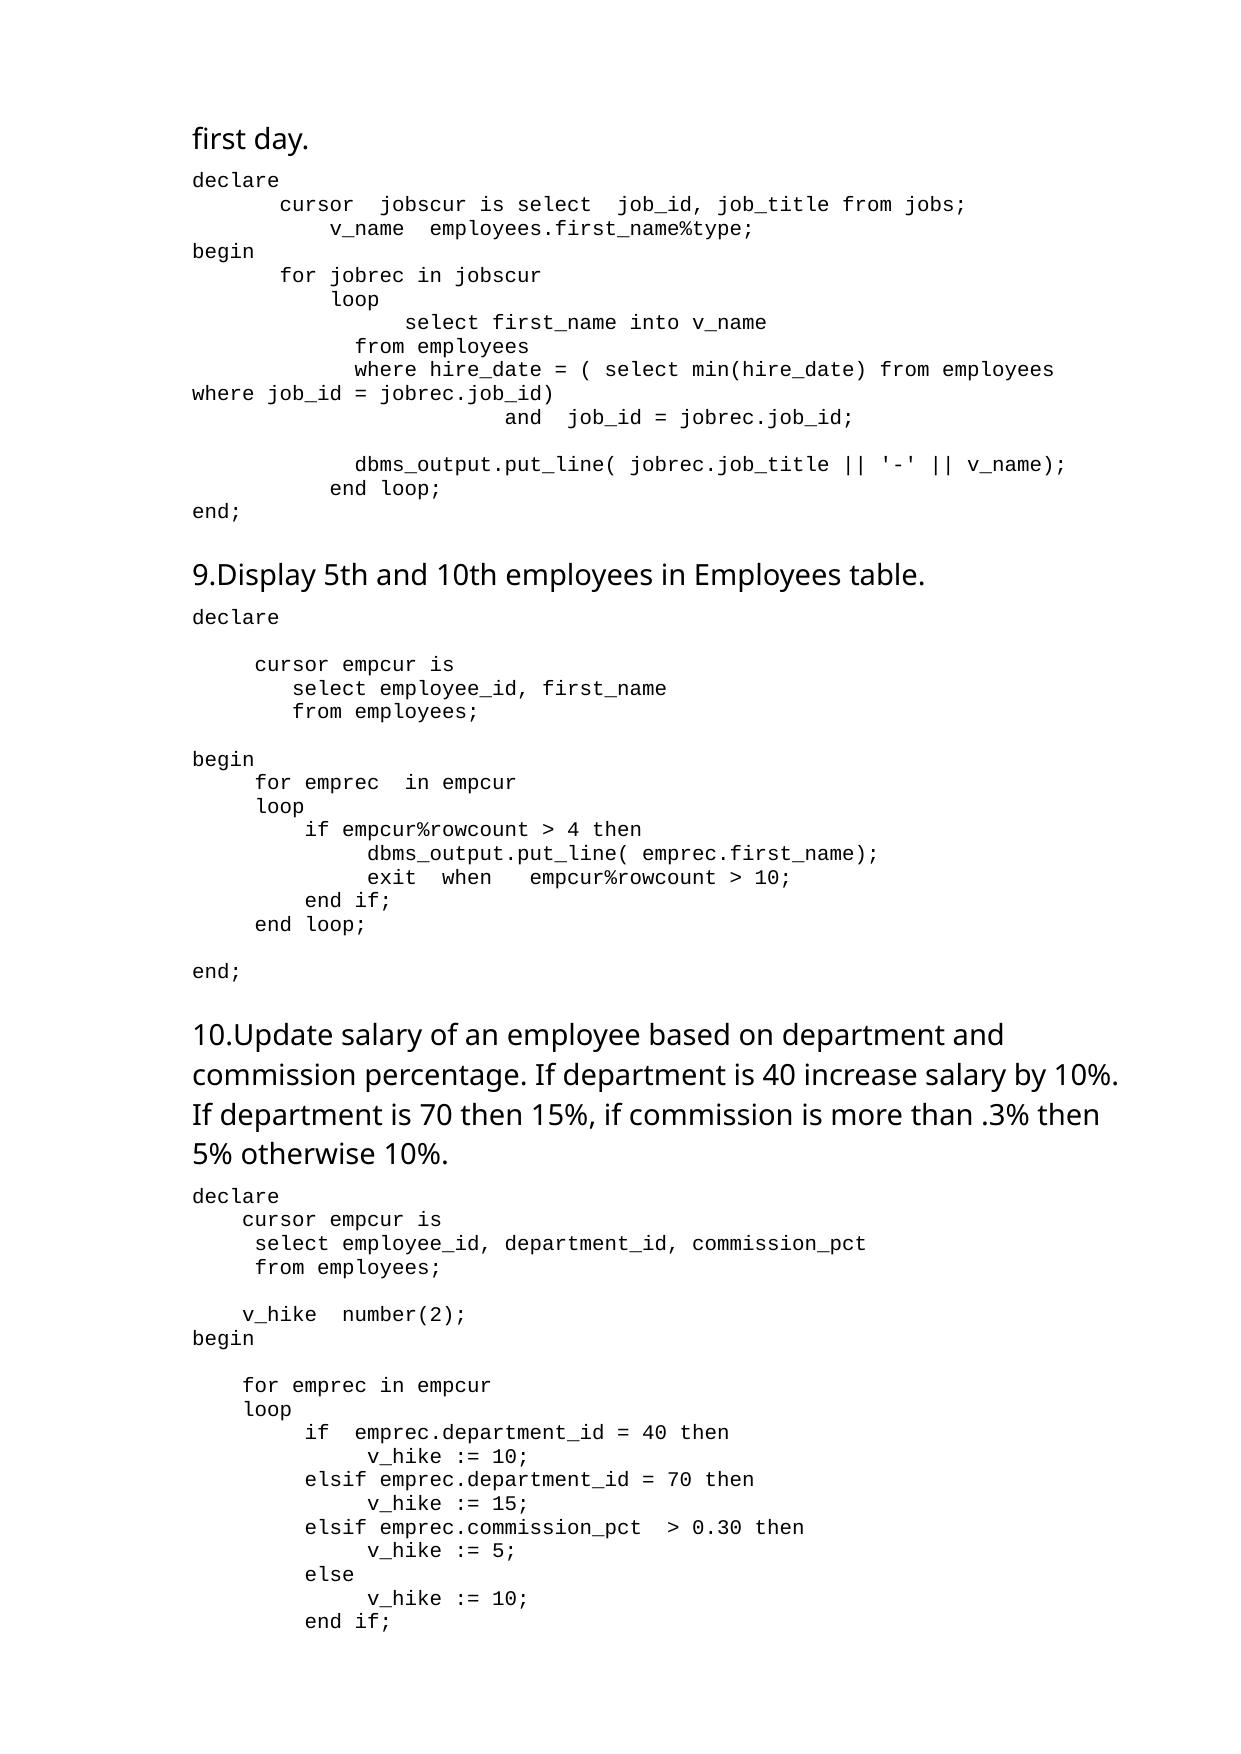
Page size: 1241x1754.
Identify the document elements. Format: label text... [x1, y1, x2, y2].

list declare [118, 607, 1122, 630]
list loop [118, 796, 1122, 819]
list Display 5th and 10th employees in Employees table. [118, 554, 1122, 594]
list v_name employees.first_name%type; [118, 218, 1122, 241]
list end loop; [118, 914, 1122, 938]
list select employee_id, department_id, commission_pct [118, 1233, 1122, 1257]
list v_hike := 15; [118, 1493, 1122, 1517]
list else [118, 1564, 1122, 1588]
list Update salary of an employee based on department and commission percentage. If department is 40 increase salary by 10%. If department is 70 then 15%, if commission is more than .3% then 5% otherwise 10%. [118, 1014, 1122, 1173]
list for emprec in empcur [118, 772, 1122, 796]
list and job_id = jobrec.job_id; [118, 407, 1122, 430]
list end; [118, 961, 1122, 985]
list begin [118, 241, 1122, 265]
list if emprec.department_id = 40 then [118, 1422, 1122, 1446]
list dbms_output.put_line( jobrec.job_title || '-' || v_name); [118, 454, 1122, 478]
list exit when empcur%rowcount > 10; [118, 867, 1122, 890]
list end if; [118, 1611, 1122, 1635]
list v_hike := 5; [118, 1540, 1122, 1564]
list v_hike := 10; [118, 1446, 1122, 1469]
list begin [118, 1328, 1122, 1351]
list v_hike := 10; [118, 1588, 1122, 1611]
list first day. [118, 118, 1122, 158]
list from employees [118, 336, 1122, 359]
list end if; [118, 890, 1122, 914]
list dbms_output.put_line( emprec.first_name); [118, 843, 1122, 867]
list elsif emprec.department_id = 70 then [118, 1469, 1122, 1493]
list for emprec in empcur [118, 1375, 1122, 1398]
list select first_name into v_name [118, 312, 1122, 336]
list cursor empcur is [118, 1209, 1122, 1233]
list for jobrec in jobscur [118, 265, 1122, 288]
list from employees; [118, 701, 1122, 725]
list cursor empcur is [118, 654, 1122, 678]
list declare [118, 170, 1122, 194]
list end loop; [118, 478, 1122, 501]
list loop [118, 288, 1122, 312]
list declare [118, 1186, 1122, 1209]
list elsif emprec.commission_pct > 0.30 then [118, 1517, 1122, 1540]
list v_hike number(2); [118, 1304, 1122, 1328]
list loop [118, 1398, 1122, 1422]
list where hire_date = ( select min(hire_date) from employees where job_id = jobrec.job_id) [118, 359, 1122, 407]
list begin [118, 748, 1122, 772]
list select employee_id, first_name [118, 678, 1122, 701]
list cursor jobscur is select job_id, job_title from jobs; [118, 194, 1122, 218]
list end; [118, 501, 1122, 525]
list if empcur%rowcount > 4 then [118, 819, 1122, 843]
list from employees; [118, 1257, 1122, 1280]
